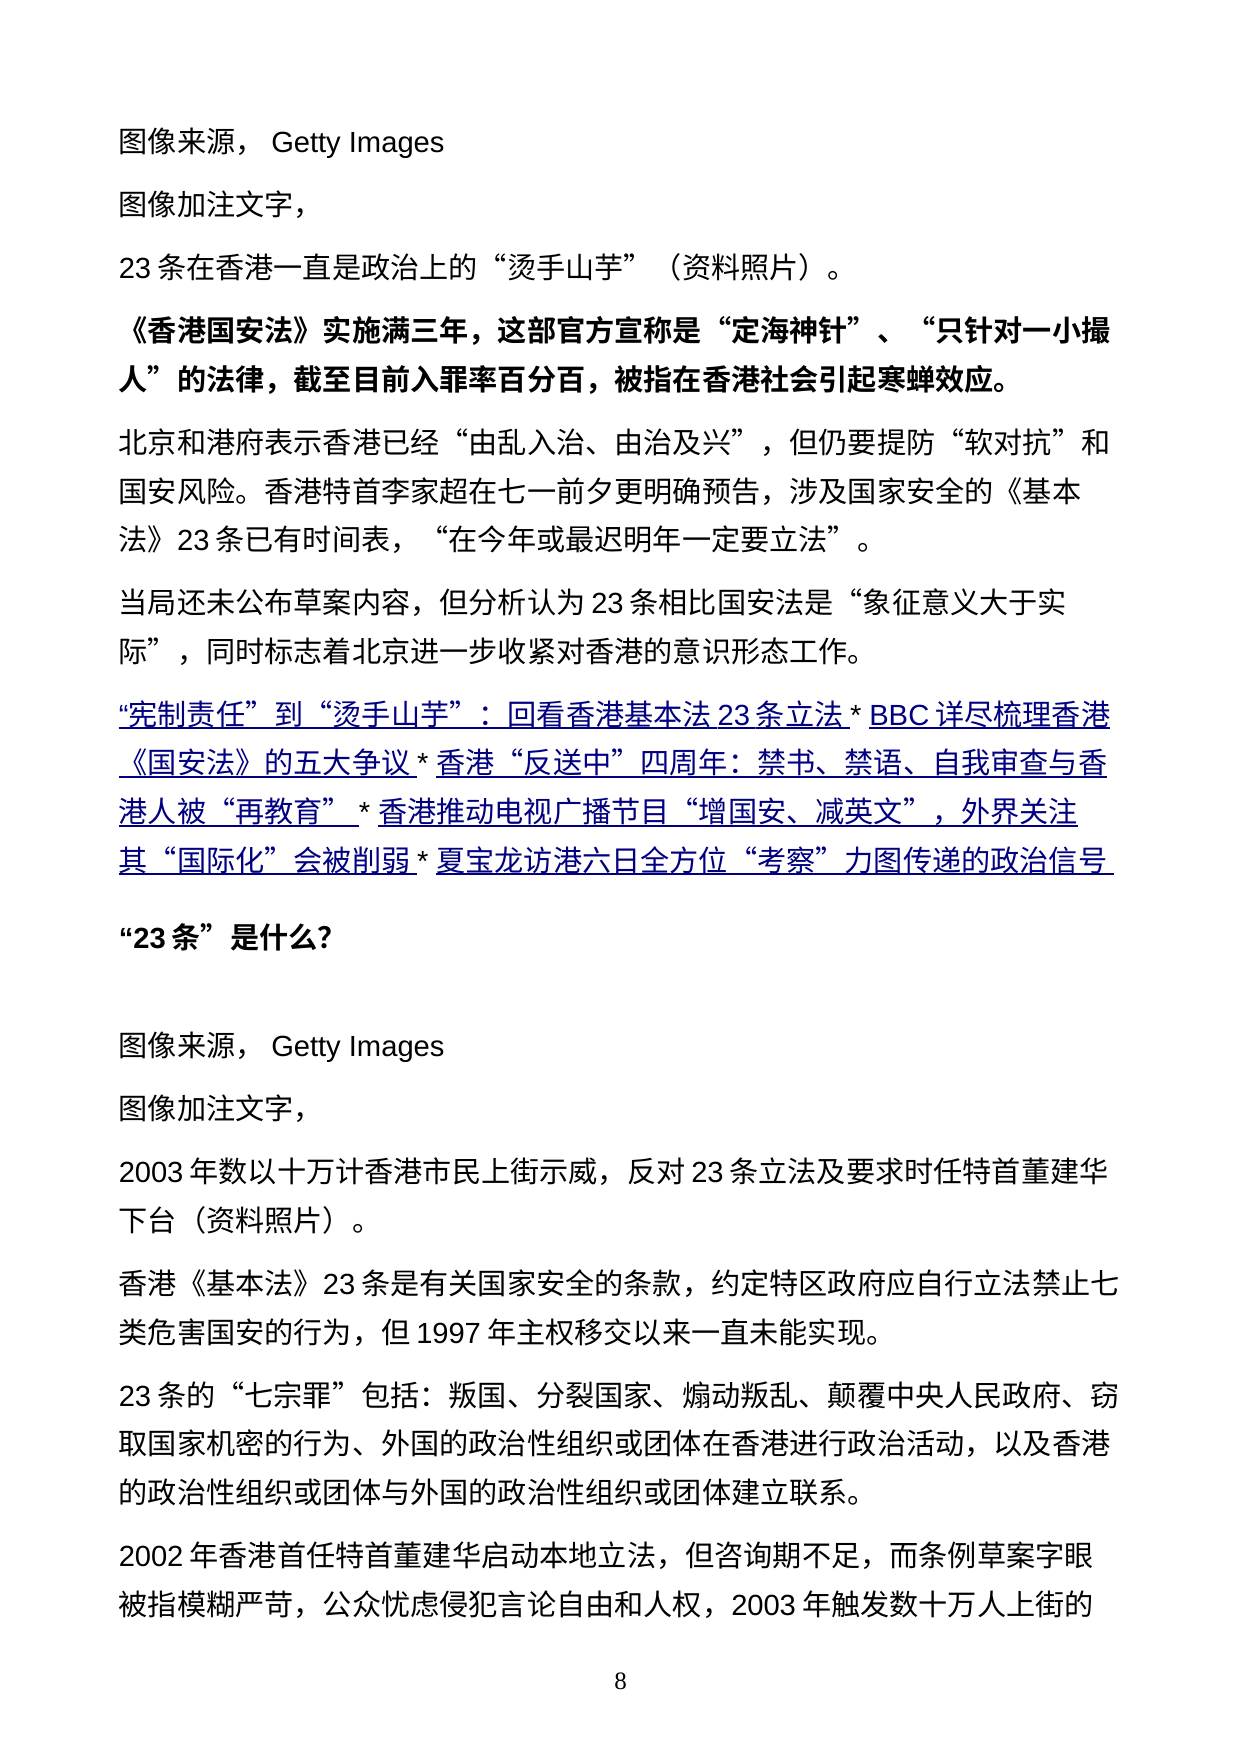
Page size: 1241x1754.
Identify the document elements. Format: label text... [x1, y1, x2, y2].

text 图像来源， Getty Images [118, 1023, 1122, 1065]
text 当局还未公布草案内容，但分析认为23条相比国安法是“象征意义大于实际”，同时标志着北京进一步收紧对香港的意识形态工作。 [118, 580, 1122, 671]
text 2003年数以十万计香港市民上街示威，反对23条立法及要求时任特首董建华下台（资料照片）。 [118, 1149, 1122, 1240]
text 23条在香港一直是政治上的“烫手山芋”（资料照片）。 [118, 245, 1122, 287]
text 图像加注文字， [118, 1086, 1122, 1128]
text 北京和港府表示香港已经“由乱入治、由治及兴”，但仍要提防“软对抗”和国安风险。香港特首李家超在七一前夕更明确预告，涉及国家安全的《基本法》23条已有时间表，“在今年或最迟明年一定要立法”。 [118, 419, 1122, 559]
text 图像加注文字， [118, 182, 1122, 224]
text 23条的“七宗罪”包括：叛国、分裂国家、煽动叛乱、颠覆中央人民政府、窃取国家机密的行为、外国的政治性组织或团体在香港进行政治活动，以及香港的政治性组织或团体与外国的政治性组织或团体建立联系。 [118, 1372, 1122, 1512]
text “宪制责任”到“烫手山芋”：回看香港基本法23条立法 * BBC详尽梳理香港《国安法》的五大争议 * 香港“反送中”四周年：禁书、禁语、自我审查与香港人被“再教育” * 香港推动电视广播节目“增国安、减英文”，外界关注其“国际化”会被削弱 * 夏宝龙访港六日全方位“考察”力图传递的政治信号 [118, 691, 1122, 879]
text 《香港国安法》实施满三年，这部官方宣称是“定海神针”、“只针对一小撮人”的法律，截至目前入罪率百分百，被指在香港社会引起寒蝉效应。 [118, 308, 1122, 399]
text 2002年香港首任特首董建华启动本地立法，但咨询期不足，而条例草案字眼被指模糊严苛，公众忧虑侵犯言论自由和人权，2003年触发数十万人上街的 [118, 1532, 1122, 1623]
text 图像来源， Getty Images [118, 118, 1122, 161]
subtitle “23条”是什么？ [118, 915, 1122, 957]
text 香港《基本法》23条是有关国家安全的条款，约定特区政府应自行立法禁止七类危害国安的行为，但1997年主权移交以来一直未能实现。 [118, 1261, 1122, 1351]
